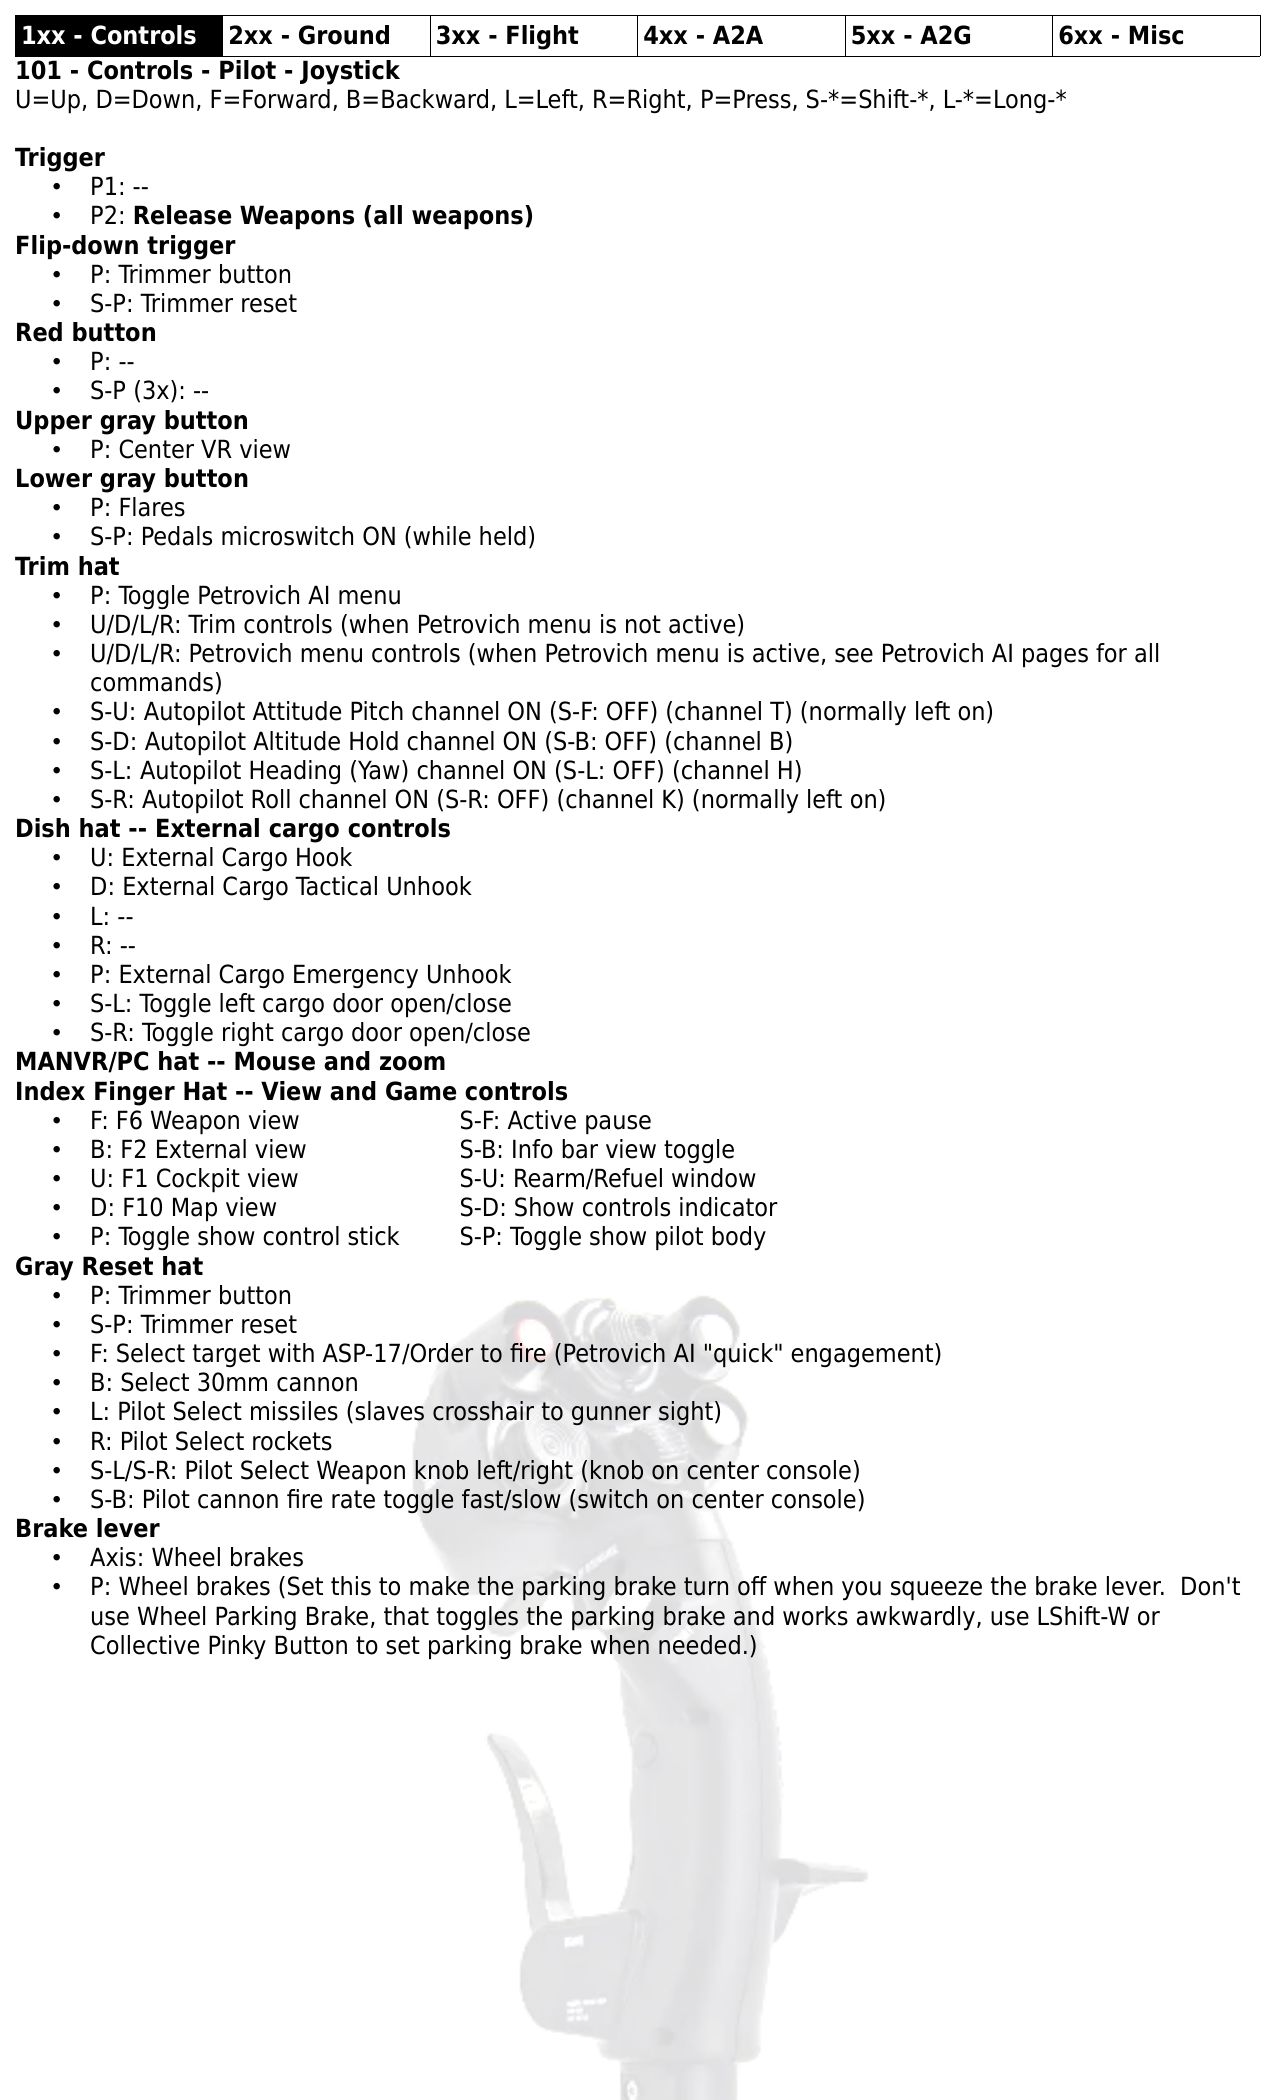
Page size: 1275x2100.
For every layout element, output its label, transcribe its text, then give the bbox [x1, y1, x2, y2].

text Trim hat [15, 552, 1260, 581]
list [887, 1368, 1260, 1397]
list P: Wheel brakes (Set this to make the parking brake turn off when you squeeze the brake lever. Don't use Wheel Parking Brake, that toggles the parking brake and works awkwardly, use LShift-W or Collective Pinky Button to set parking brake when needed.) [52, 1572, 388, 1660]
list P: -- [52, 347, 1260, 377]
table_header 1xx - Controls [16, 16, 222, 56]
list [887, 1281, 1260, 1310]
list S-R: Autopilot Roll channel ON (S-R: OFF) (channel K) (normally left on) [52, 785, 1260, 814]
text MANVR/PC hat -- Mouse and zoom [15, 1047, 1260, 1077]
text 101 - Controls - Pilot - Joystick [15, 57, 1260, 85]
list S-P: Trimmer reset [52, 289, 1260, 318]
list P: Toggle show control stick S-P: Toggle show pilot body [52, 1222, 1260, 1252]
list S-B: Pilot cannon fire rate toggle fast/slow (switch on center console) [52, 1485, 388, 1514]
list S-L/S-R: Pilot Select Weapon knob left/right (knob on center console) [887, 1456, 1260, 1485]
list [887, 1310, 1260, 1339]
list P2: Release Weapons (all weapons) [52, 202, 1260, 231]
text [887, 1514, 1260, 1543]
table_header 5xx - A2G [846, 16, 1052, 56]
list U: External Cargo Hook [52, 843, 1260, 872]
list S-L: Autopilot Heading (Yaw) channel ON (S-L: OFF) (channel H) [52, 756, 1260, 785]
list P: Toggle Petrovich AI menu [52, 581, 1260, 610]
list S-P: Trimmer reset [52, 1310, 388, 1339]
list [887, 1427, 1260, 1456]
list S-P (3x): -- [52, 377, 1260, 406]
list B: F2 External view S-B: Info bar view toggle [52, 1135, 1260, 1164]
list P: Flares [52, 493, 1260, 522]
list F: Select target with ASP-17/Order to fire (Petrovich AI "quick" engagement) [52, 1339, 388, 1368]
table_header 2xx - Ground [223, 16, 430, 56]
text Gray Reset hat [15, 1252, 1260, 1281]
list U/D/L/R: Petrovich menu controls (when Petrovich menu is active, see Petrovich AI pages for all commands) [52, 639, 1260, 697]
list S-P: Pedals microswitch ON (while held) [52, 522, 1260, 552]
list S-B: Pilot cannon fire rate toggle fast/slow (switch on center console) [887, 1485, 1260, 1514]
table_header 4xx - A2A [638, 16, 845, 56]
text Brake lever [15, 1514, 388, 1543]
list P: Center VR view [52, 435, 1260, 464]
text Dish hat -- External cargo controls [15, 814, 1260, 843]
list U: F1 Cockpit view S-U: Rearm/Refuel window [52, 1164, 1260, 1193]
list D: F10 Map view S-D: Show controls indicator [52, 1193, 1260, 1222]
list R: -- [52, 931, 1260, 960]
text Flip-down trigger [15, 231, 1260, 260]
text Index Finger Hat -- View and Game controls [15, 1077, 1260, 1106]
text U=Up, D=Down, F=Forward, B=Backward, L=Left, R=Right, P=Press, S-*=Shift-*, L-*=Long-* [15, 85, 1260, 114]
text Upper gray button [15, 406, 1260, 435]
list P1: -- [52, 172, 1260, 202]
list S-D: Autopilot Altitude Hold channel ON (S-B: OFF) (channel B) [52, 727, 1260, 756]
list U/D/L/R: Trim controls (when Petrovich menu is not active) [52, 610, 1260, 639]
list S-U: Autopilot Attitude Pitch channel ON (S-F: OFF) (channel T) (normally left on) [52, 697, 1260, 727]
list F: Select target with ASP-17/Order to fire (Petrovich AI "quick" engagement) [887, 1339, 1260, 1368]
list S-L/S-R: Pilot Select Weapon knob left/right (knob on center console) [52, 1456, 388, 1485]
list D: External Cargo Tactical Unhook [52, 872, 1260, 902]
list B: Select 30mm cannon [52, 1368, 388, 1397]
list S-R: Toggle right cargo door open/close [52, 1018, 1260, 1047]
list L: Pilot Select missiles (slaves crosshair to gunner sight) [887, 1397, 1260, 1427]
table_header 6xx - Misc [1053, 16, 1260, 56]
list P: Trimmer button [52, 260, 1260, 289]
list Axis: Wheel brakes [52, 1543, 388, 1572]
list R: Pilot Select rockets [52, 1427, 388, 1456]
list [887, 1543, 1260, 1572]
list L: Pilot Select missiles (slaves crosshair to gunner sight) [52, 1397, 388, 1427]
list L: -- [52, 902, 1260, 931]
list S-L: Toggle left cargo door open/close [52, 989, 1260, 1018]
text Red button [15, 318, 1260, 347]
list P: External Cargo Emergency Unhook [52, 960, 1260, 989]
list P: Wheel brakes (Set this to make the parking brake turn off when you squeeze the brake lever. Don't use Wheel Parking Brake, that toggles the parking brake and works awkwardly, use LShift-W or Collective Pinky Button to set parking brake when needed.) [887, 1572, 1260, 1660]
list P: Trimmer button [52, 1281, 388, 1310]
text Lower gray button [15, 464, 1260, 493]
list F: F6 Weapon view S-F: Active pause [52, 1106, 1260, 1135]
text Trigger [15, 143, 1260, 172]
table_header 3xx - Flight [431, 16, 637, 56]
